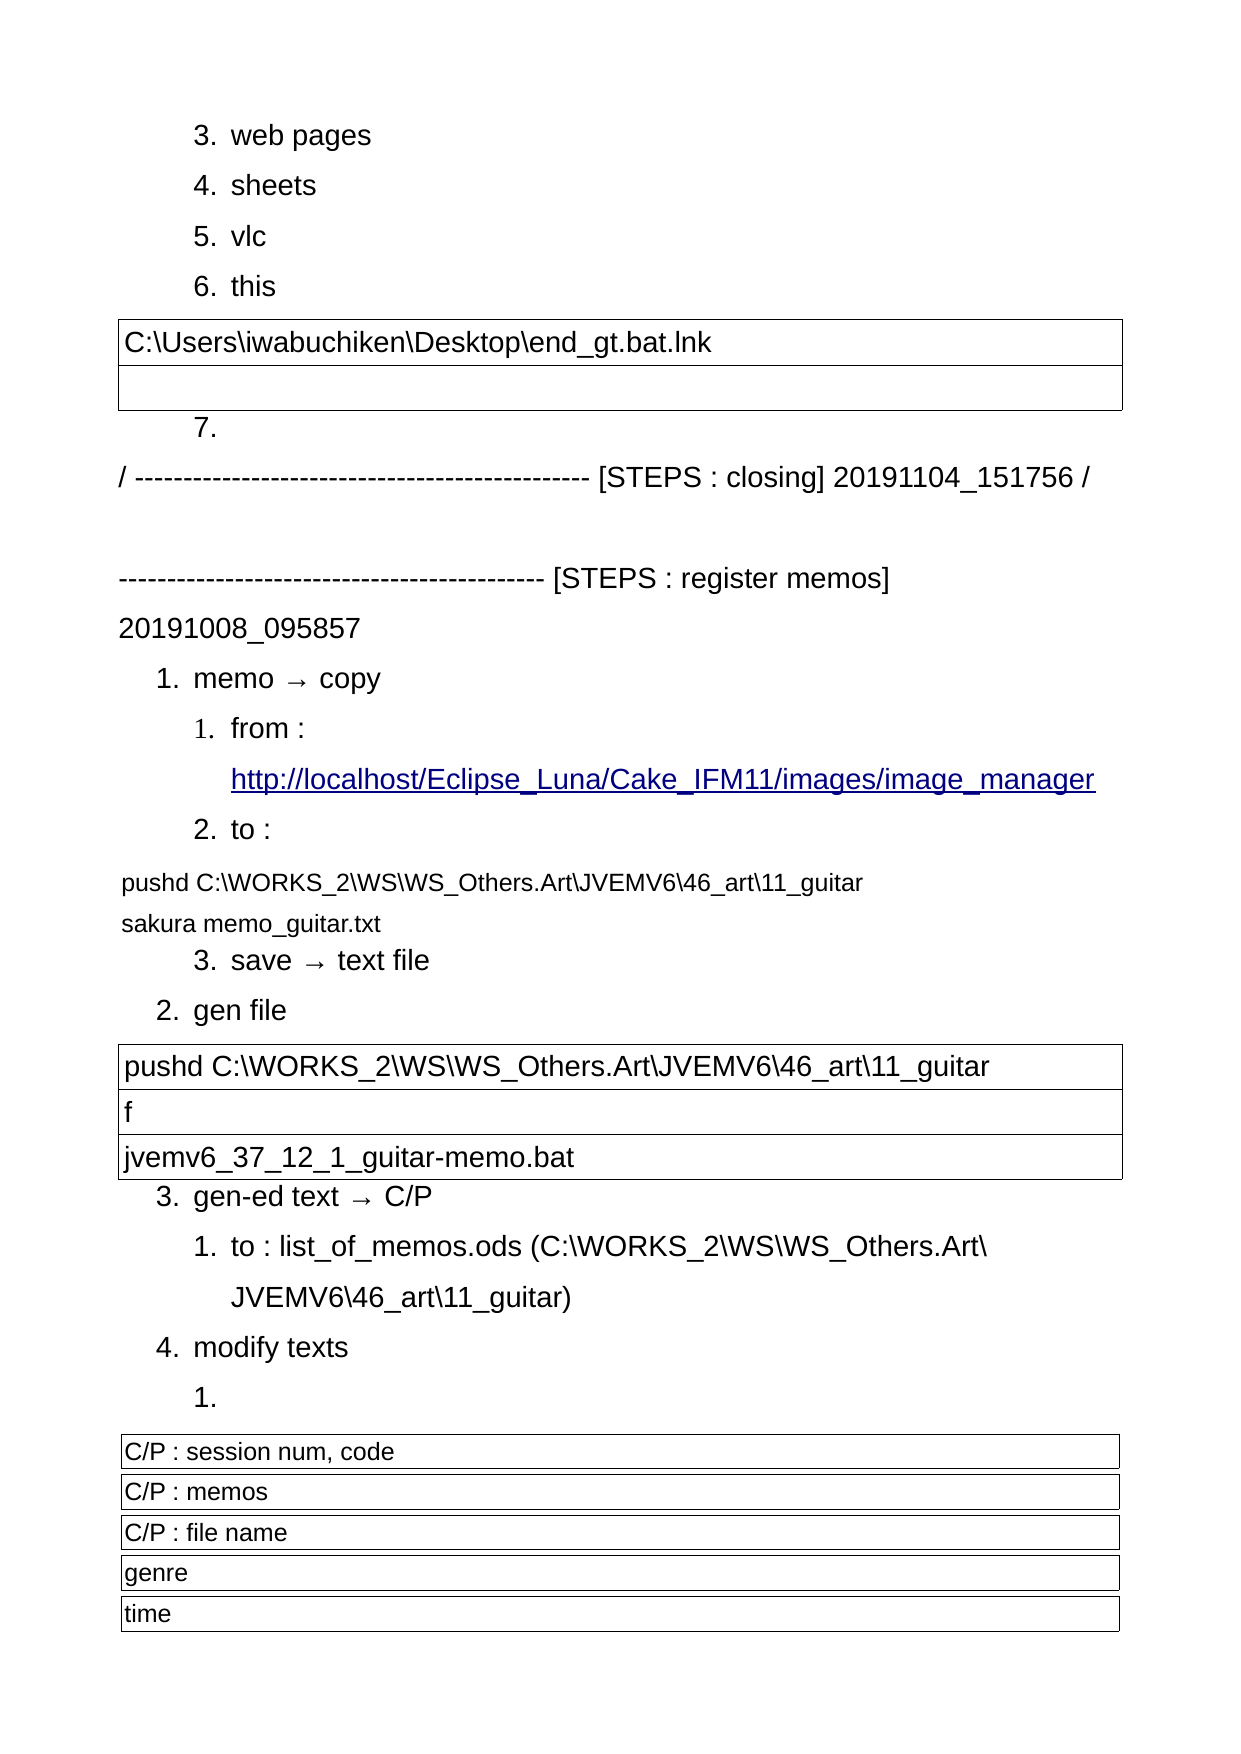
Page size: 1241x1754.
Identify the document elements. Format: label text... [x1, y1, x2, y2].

list memo → copy [156, 661, 1122, 695]
list vlc [193, 219, 1122, 252]
table_header C:\Users\iwabuchiken\Desktop\end_gt.bat.lnk [119, 320, 1122, 364]
list from : http://localhost/Eclipse_Luna/Cake_IFM11/images/image_manager [193, 712, 1122, 796]
list this [193, 269, 1122, 303]
list web pages [193, 118, 1122, 152]
table_header pushd C:\WORKS_2\WS\WS_Others.Art\JVEMV6\46_art\11_guitar [119, 1045, 1122, 1089]
table_cell time [118, 1593, 1122, 1634]
table_header pushd C:\WORKS_2\WS\WS_Others.Art\JVEMV6\46_art\11_guitar [118, 863, 1122, 903]
list sheets [193, 168, 1122, 202]
table_cell jvemv6_37_12_1_guitar-memo.bat [119, 1135, 1122, 1179]
table_header C/P : session num, code [118, 1431, 1122, 1471]
table_cell C/P : file name [118, 1512, 1122, 1552]
text / ----------------------------------------------- [STEPS : closing] 20191104_151756 / [118, 460, 1122, 493]
text -------------------------------------------- [STEPS : register memos] 20191008_095857 [118, 561, 1122, 644]
list to : list_of_memos.ods (C:\WORKS_2\WS\WS_Others.Art\JVEMV6\46_art\11_guitar) [193, 1229, 1122, 1313]
list gen file [156, 993, 1122, 1027]
table_cell [119, 366, 1122, 409]
table_cell C/P : memos [118, 1471, 1122, 1512]
list to : [193, 812, 1122, 846]
table_cell sakura memo_guitar.txt [118, 903, 1122, 943]
list modify texts [156, 1330, 1122, 1363]
list gen-ed text → C/P [156, 1180, 1122, 1213]
list save → text file [193, 943, 1122, 977]
table_cell genre [118, 1553, 1122, 1593]
table_cell f [119, 1090, 1122, 1134]
